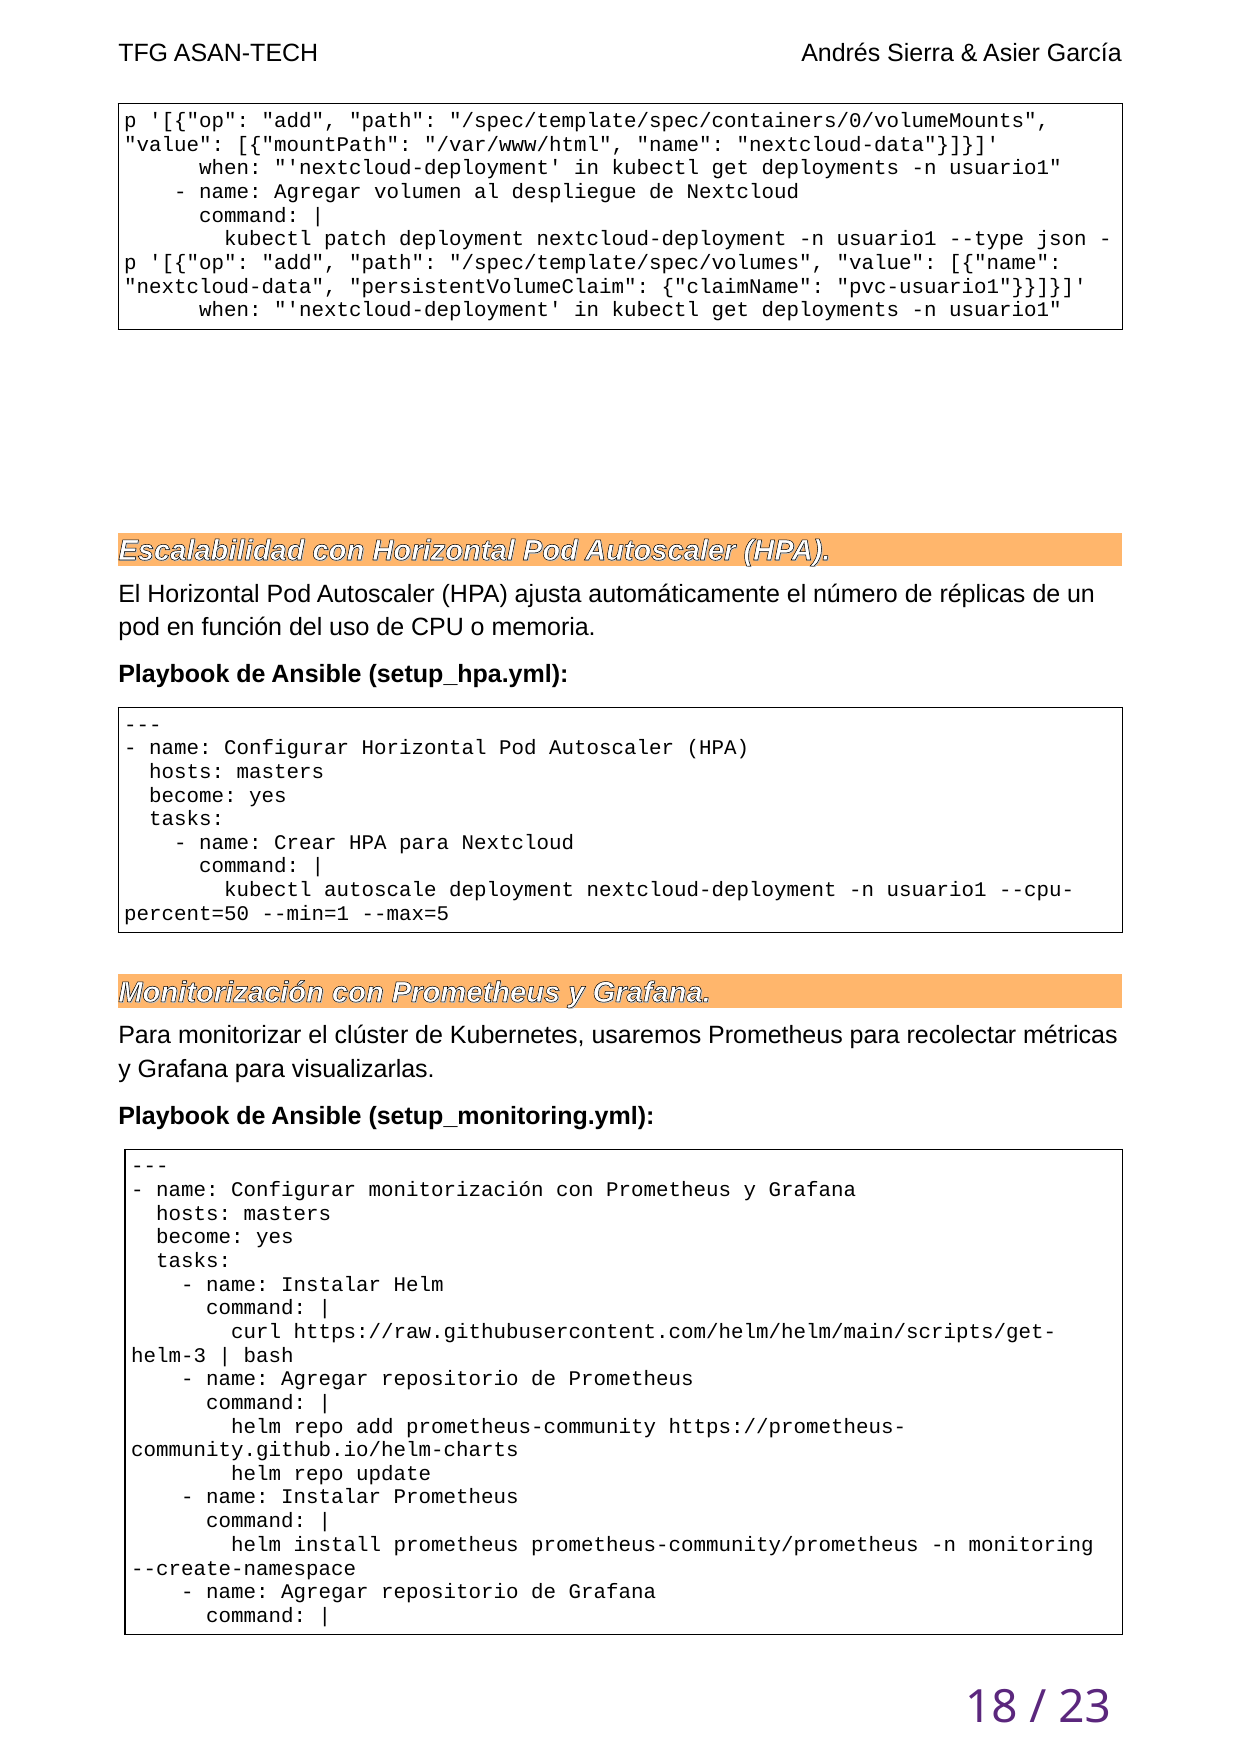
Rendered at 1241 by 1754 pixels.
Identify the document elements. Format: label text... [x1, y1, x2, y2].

text El Horizontal Pod Autoscaler (HPA) ajusta automáticamente el número de réplicas de un pod en función del uso de CPU o memoria. [118, 579, 1122, 640]
table_header -p '[{"op": "add", "path": "/spec/template/spec/containers/0/volumeMounts", "value": [{"mountPath": "/var/www/html", "name": "nextcloud-data"}]}]' when: "'nextcloud-deployment' in kubectl get deployments -n usuario1" - name: Agregar volumen al despliegue de Nextcloud command: | kubectl patch deployment nextcloud-deployment -n usuario1 --type json -p '[{"op": "add", "path": "/spec/template/spec/volumes", "value": [{"name": "nextcloud-data", "persistentVolumeClaim": {"claimName": "pvc-usuario1"}}]}]' when: "'nextcloud-deployment' in kubectl get deployments -n usuario1" [119, 104, 1122, 329]
table_header --- - name: Configurar Horizontal Pod Autoscaler (HPA) hosts: masters become: yes tasks: - name: Crear HPA para Nextcloud command: | kubectl autoscale deployment nextcloud-deployment -n usuario1 --cpu-percent=50 --min=1 --max=5 [119, 708, 1122, 932]
subtitle Escalabilidad con Horizontal Pod Autoscaler (HPA). [118, 533, 1122, 566]
table_header --- - name: Configurar monitorización con Prometheus y Grafana hosts: masters become: yes tasks: - name: Instalar Helm command: | curl https://raw.githubusercontent.com/helm/helm/main/scripts/get-helm-3 | bash - name: Agregar repositorio de Prometheus command: | helm repo add prometheus-community https://prometheus-community.github.io/helm-charts helm repo update - name: Instalar Prometheus command: | helm install prometheus prometheus-community/prometheus -n monitoring --create-namespace - name: Agregar repositorio de Grafana command: | [126, 1150, 1122, 1634]
subtitle Monitorización con Prometheus y Grafana. [118, 974, 1122, 1008]
text Playbook de Ansible (setup_monitoring.yml): [118, 1101, 1122, 1130]
text Para monitorizar el clúster de Kubernetes, usaremos Prometheus para recolectar métricas y Grafana para visualizarlas. [118, 1021, 1122, 1082]
text Playbook de Ansible (setup_hpa.yml): [118, 659, 1122, 688]
